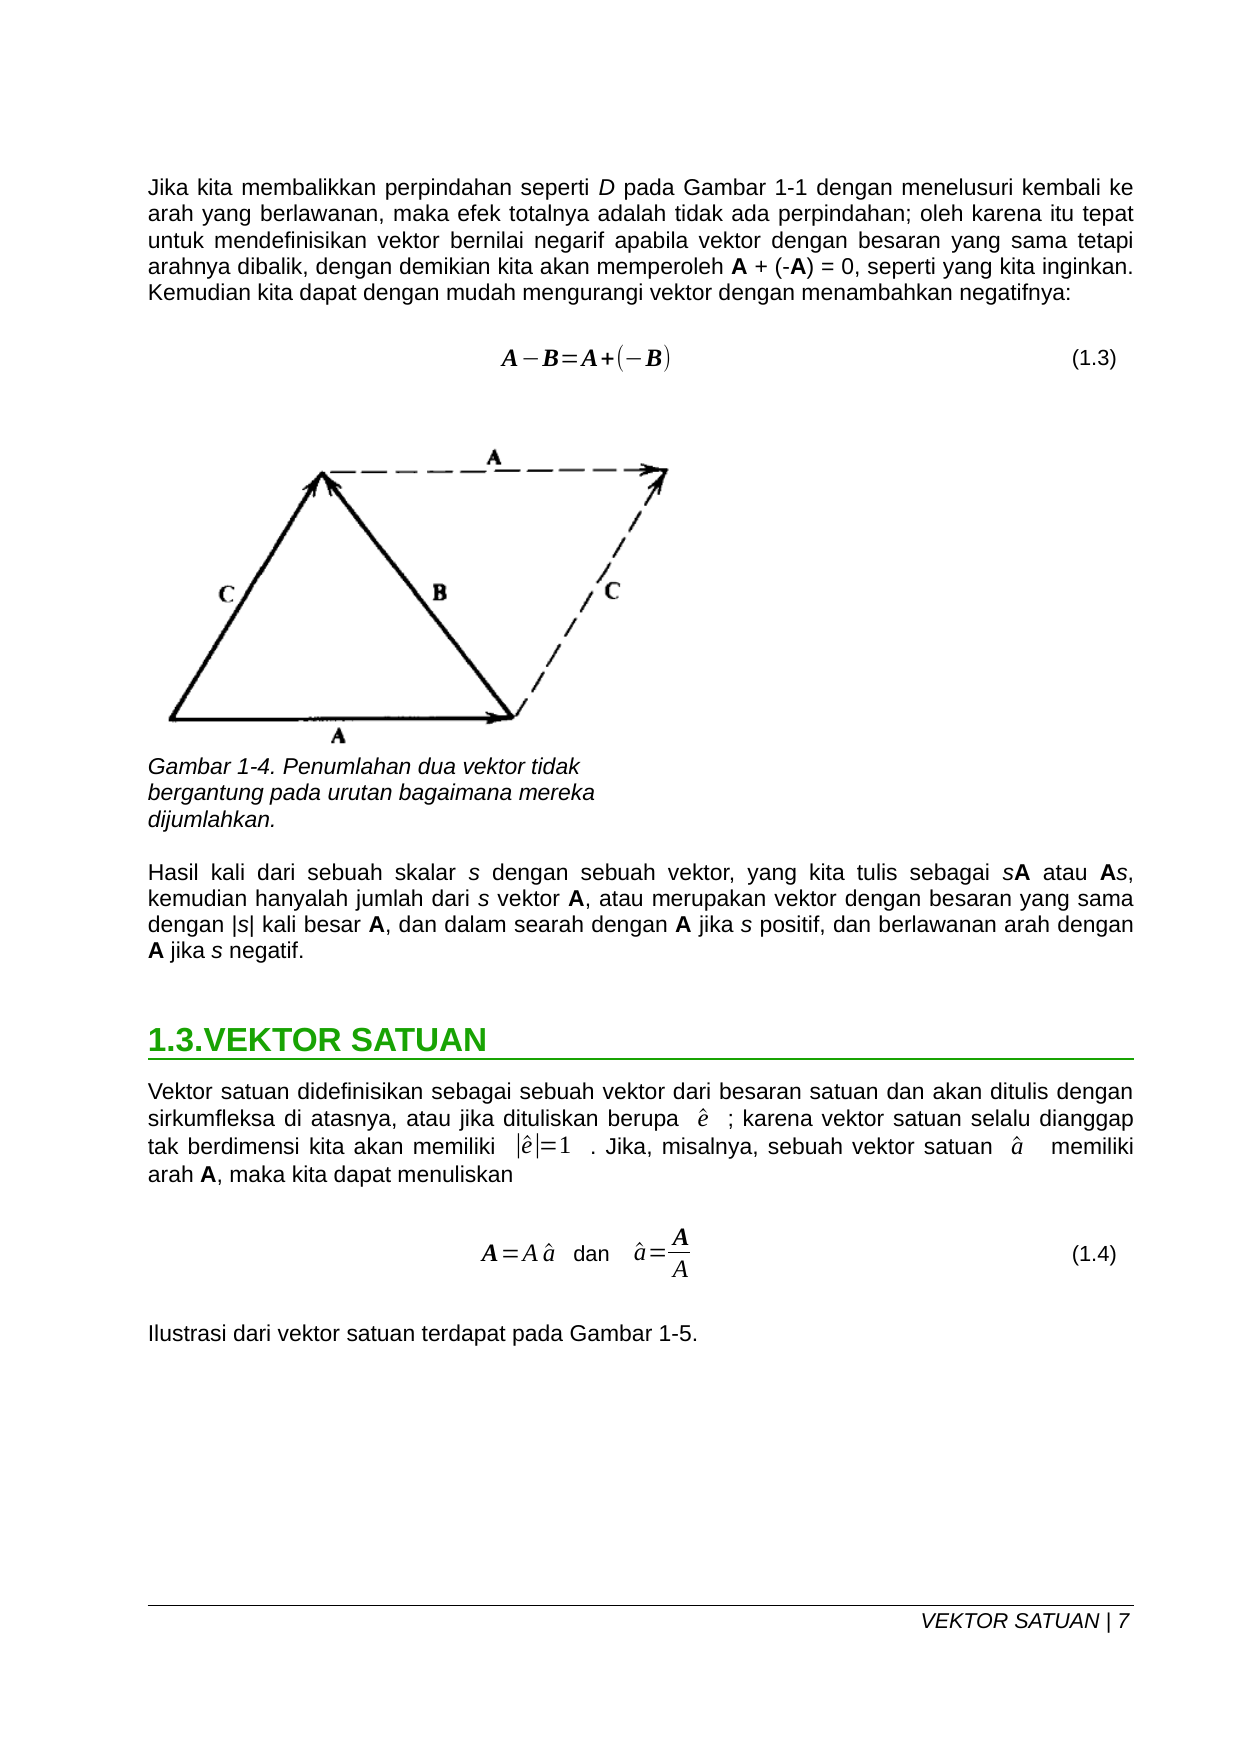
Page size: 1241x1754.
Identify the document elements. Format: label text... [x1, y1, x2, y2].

text Hasil kali dari sebuah skalar s dengan sebuah vektor, yang kita tulis sebagai sA atau As, kemudian hanyalah jumlah dari s vektor A, atau merupakan vektor dengan besaran yang sama dengan |s| kali besar A, dan dalam searah dengan A jika s positif, dan berlawanan arah dengan A jika s negatif. [148, 858, 1134, 964]
subtitle VEKTOR SATUAN [148, 1020, 1134, 1058]
table_header (1.4) [1024, 1214, 1134, 1293]
text Vektor satuan didefinisikan sebagai sebuah vektor dari besaran satuan dan akan ditulis dengan sirkumfleksa di atasnya, atau jika dituliskan berupa; karena vektor satuan selalu dianggap tak berdimensi kita akan memiliki. Jika, misalnya, sebuah vektor satuan memiliki arah A, maka kita dapat menuliskan [148, 1078, 1134, 1187]
table_header (1.3) [1024, 332, 1134, 383]
text Gambar 1-4. Penumlahan dua vektor tidak bergantung pada urutan bagaimana mereka dijumlahkan. [148, 753, 681, 832]
table_header [148, 332, 1024, 383]
table_header dan [148, 1214, 1024, 1293]
text Ilustrasi dari vektor satuan terdapat pada Gambar 1-5. [148, 1319, 1134, 1346]
picture [147, 409, 682, 753]
text Jika kita membalikkan perpindahan seperti D pada Gambar 1-1 dengan menelusuri kembali ke arah yang berlawanan, maka efek totalnya adalah tidak ada perpindahan; oleh karena itu tepat untuk mendefinisikan vektor bernilai negarif apabila vektor dengan besaran yang sama tetapi arahnya dibalik, dengan demikian kita akan memperoleh A + (-A) = 0, seperti yang kita inginkan. Kemudian kita dapat dengan mudah mengurangi vektor dengan menambahkan negatifnya: [148, 174, 1134, 306]
